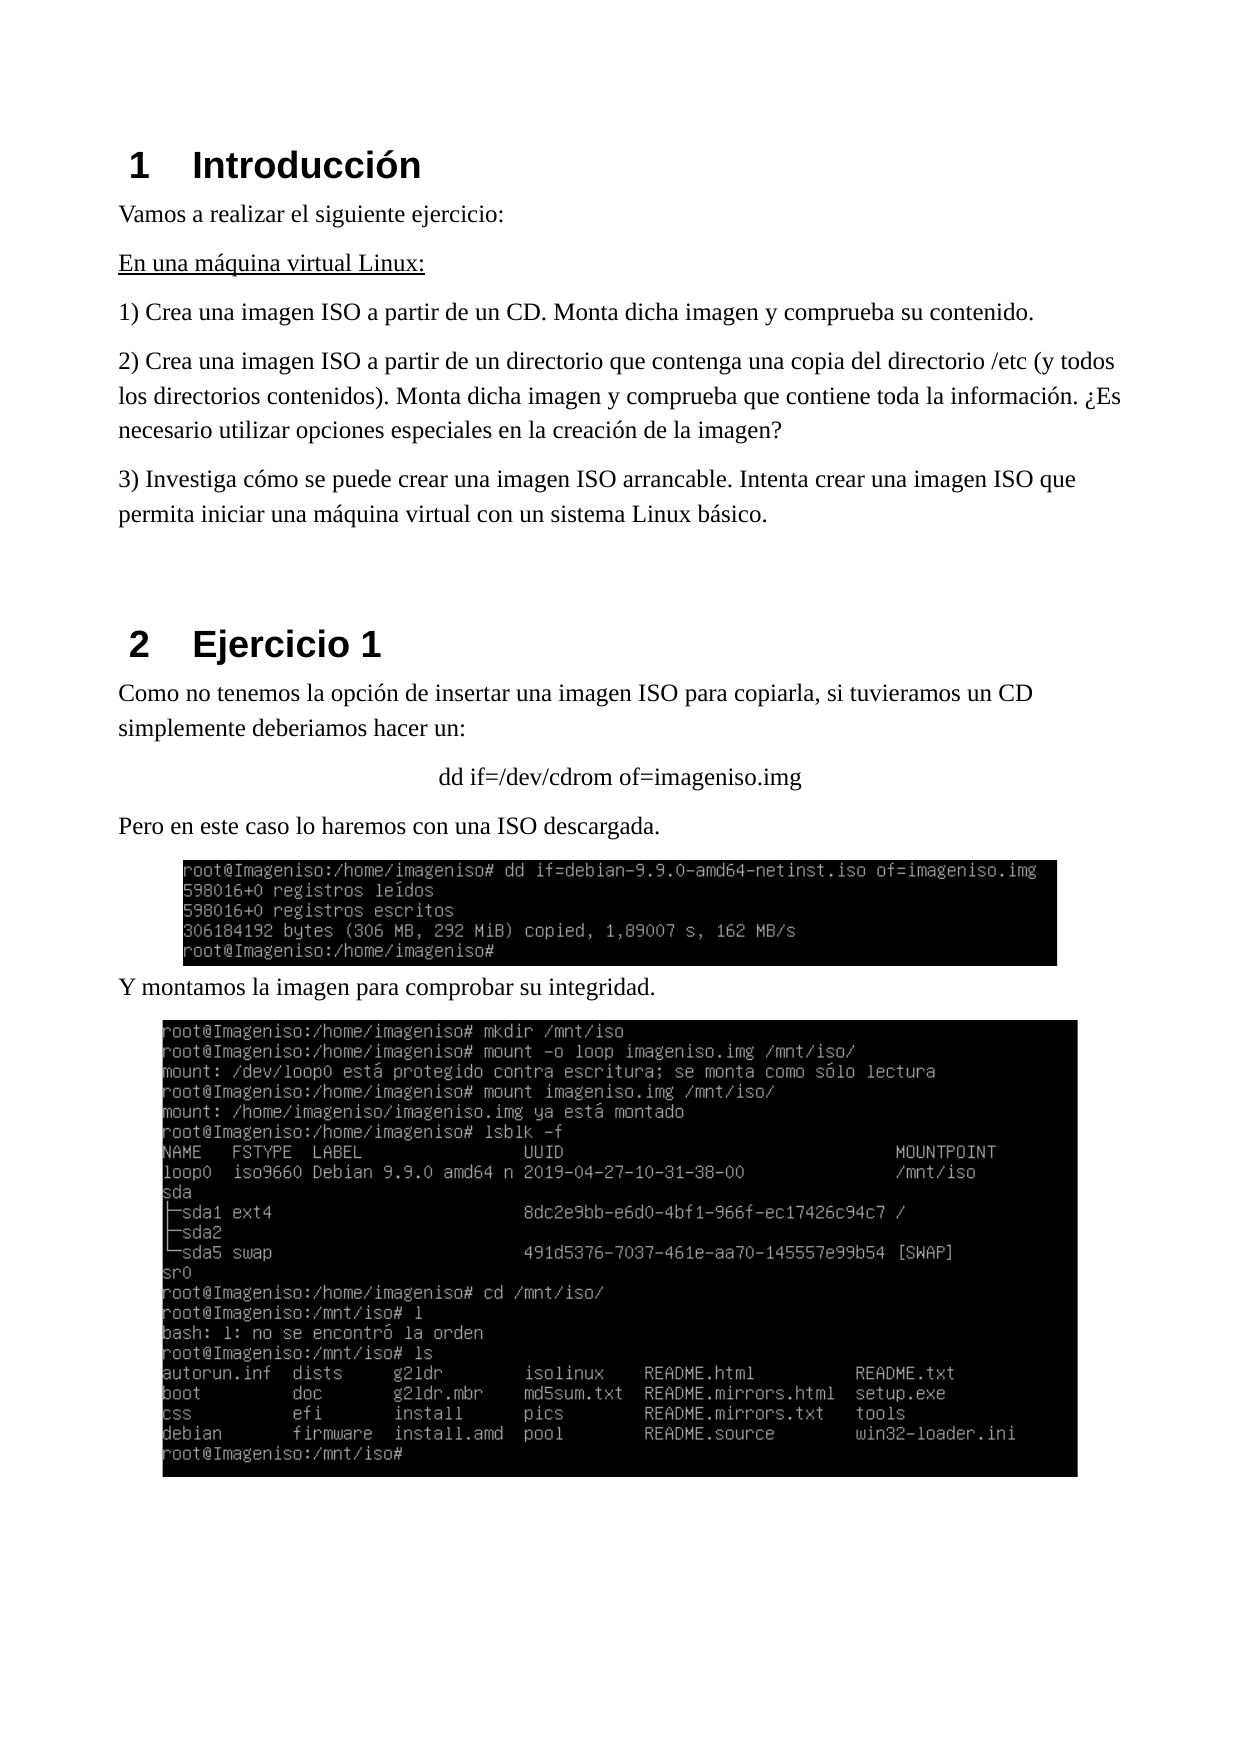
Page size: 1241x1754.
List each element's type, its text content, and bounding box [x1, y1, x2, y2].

subtitle Introducción [118, 143, 1122, 187]
text 1) Crea una imagen ISO a partir de un CD. Monta dicha imagen y comprueba su contenido. [118, 297, 1122, 326]
text En una máquina virtual Linux: [118, 248, 1122, 277]
text dd if=/dev/cdrom of=imageniso.img [118, 762, 1122, 791]
text Vamos a realizar el siguiente ejercicio: [118, 199, 1122, 228]
text Y montamos la imagen para comprobar su integridad. [118, 860, 1122, 1000]
text Pero en este caso lo haremos con una ISO descargada. [118, 811, 1122, 839]
text 3) Investiga cómo se puede crear una imagen ISO arrancable. Intenta crear una imagen ISO que permita iniciar una máquina virtual con un sistema Linux básico. [118, 464, 1122, 528]
text Como no tenemos la opción de insertar una imagen ISO para copiarla, si tuvieramos un CD simplemente deberiamos hacer un: [118, 678, 1122, 741]
picture [162, 1020, 1078, 1477]
text 2) Crea una imagen ISO a partir de un directorio que contenga una copia del directorio /etc (y todos los directorios contenidos). Monta dicha imagen y comprueba que contiene toda la información. ¿Es necesario utilizar opciones especiales en la creación de la imagen? [118, 346, 1122, 444]
subtitle Ejercicio 1 [118, 622, 1122, 666]
